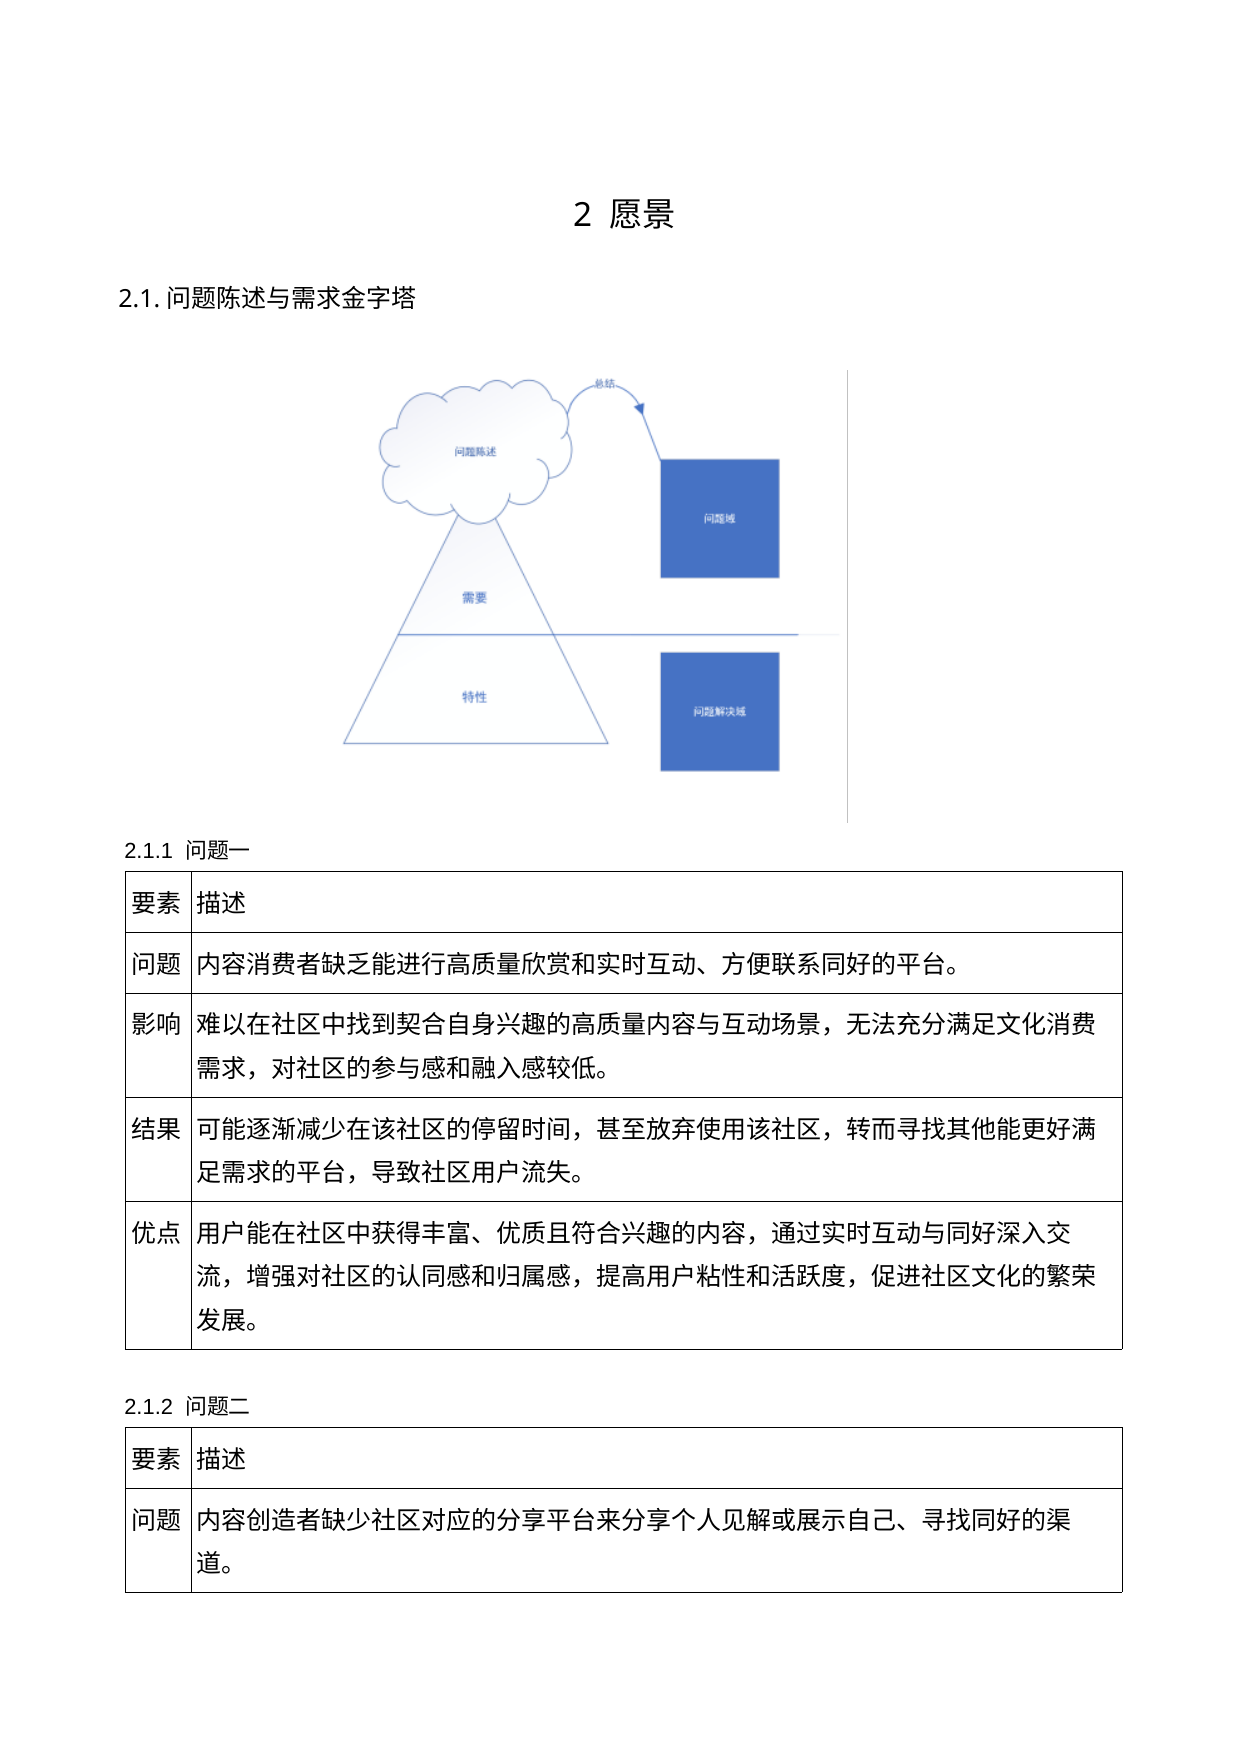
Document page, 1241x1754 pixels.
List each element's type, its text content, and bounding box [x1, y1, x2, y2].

table_cell 难以在社区中找到契合自身兴趣的高质量内容与互动场景，无法充分满足文化消费需求，对社区的参与感和融入感较低。 [192, 994, 1122, 1097]
subtitle 问题二 [118, 1389, 1122, 1421]
table_cell 优点 [126, 1202, 191, 1348]
table_cell 用户能在社区中获得丰富、优质且符合兴趣的内容，通过实时互动与同好深入交流，增强对社区的认同感和归属感，提高用户粘性和活跃度，促进社区文化的繁荣发展。 [192, 1202, 1122, 1348]
table_cell 可能逐渐减少在该社区的停留时间，甚至放弃使用该社区，转而寻找其他能更好满足需求的平台，导致社区用户流失。 [192, 1098, 1122, 1201]
table_cell 问题 [126, 933, 191, 993]
picture [282, 370, 849, 823]
table_cell 问题 [126, 1489, 191, 1592]
table_cell 内容消费者缺乏能进行高质量欣赏和实时互动、方便联系同好的平台。 [192, 933, 1122, 993]
table_cell 影响 [126, 994, 191, 1097]
table_header 要素 [126, 872, 191, 932]
table_cell 内容创造者缺少社区对应的分享平台来分享个人见解或展示自己、寻找同好的渠道。 [192, 1489, 1122, 1592]
subtitle 愿景 [118, 188, 1122, 236]
table_cell 结果 [126, 1098, 191, 1201]
table_header 要素 [126, 1428, 191, 1488]
table_header 描述 [192, 1428, 1122, 1488]
subtitle 问题陈述与需求金字塔 [118, 278, 1122, 314]
subtitle 问题一 [118, 833, 1122, 865]
table_header 描述 [192, 872, 1122, 932]
